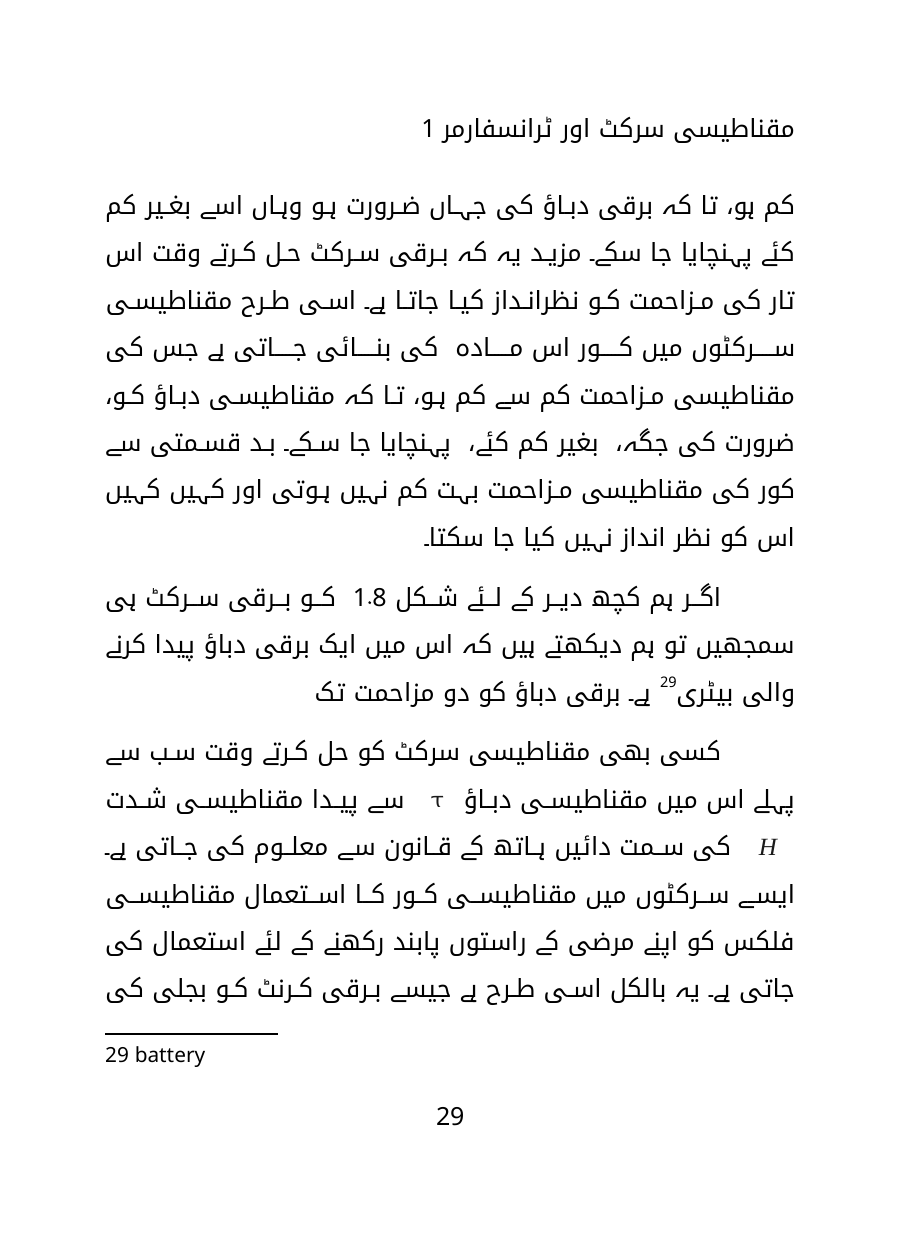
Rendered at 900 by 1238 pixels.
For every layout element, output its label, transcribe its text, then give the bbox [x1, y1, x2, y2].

text اگر ہم کچھ دیر کے لئے شکل 1.8 کو برقی سرکٹ ہی سمجھیں تو ہم دیکھتے ہیں کہ اس میں ایک برقی دباؤ پیدا کرنے والی بیٹری ہے۔ برقی دباؤ کو دو مزاحمت تک [105, 574, 795, 716]
text شکل 1.9 مساوات 1.31 کو دیکھ کر بنایا گیا ہے۔ یہاں کور کی مقناطیسی مزاحمت کو نظرانداز کیا گیا ہے۔مقناطیسی سرکٹوں میں کور کو بالکل یوں ہی استعمال کیا جاتا ہے جیسے برقی سرکٹ میں بجلی کی تار کو استعمال کیا جاتا ہے۔ بجلی کی تار اس مادہ کی بنائی جاتی ہے جس کی مزاحمت کم سے کم ہو، تا کہ برقی دباؤ کی جہاں ضرورت ہو وہاں اسے بغیر کم کئے پہنچایا جا سکے۔ مزید یہ کہ برقی سرکٹ حل کرتے وقت اس تار کی مزاحمت کو نظرانداز کیا جاتا ہے۔ اسی طرح مقناطیسی سرکٹوں میں کور اس مادہ کی بنائی جاتی ہے جس کی مقناطیسی مزاحمت کم سے کم ہو، تا کہ مقناطیسی دباؤ کو، ضرورت کی جگہ، بغیر کم کئے، پہنچایا جا سکے۔ بد قسمتی سے کور کی مقناطیسی مزاحمت بہت کم نہیں ہوتی اور کہیں کہیں اس کو نظر انداز نہیں کیا جا سکتا۔ [105, 182, 795, 562]
text کسی بھی مقناطیسی سرکٹ کو حل کرتے وقت سب سے پہلے اس میں مقناطیسی دباؤ سے پیدا مقناطیسی شدت کی سمت دائیں ہاتھ کے قانون سے معلوم کی جاتی ہے۔ ایسے سرکٹوں میں مقناطیسی کور کا استعمال مقناطیسی فلکس کو اپنے مرضی کے راستوں پابند رکھنے کے لئے استعمال کی جاتی ہے۔ یہ بالکل اسی طرح ہے جیسے برقی کرنٹ کو بجلی کی تار کے ذریعہ جہاں ضرورت ہو لے جایا جاتا ہے۔ [105, 729, 795, 1013]
text battery [105, 1040, 795, 1068]
